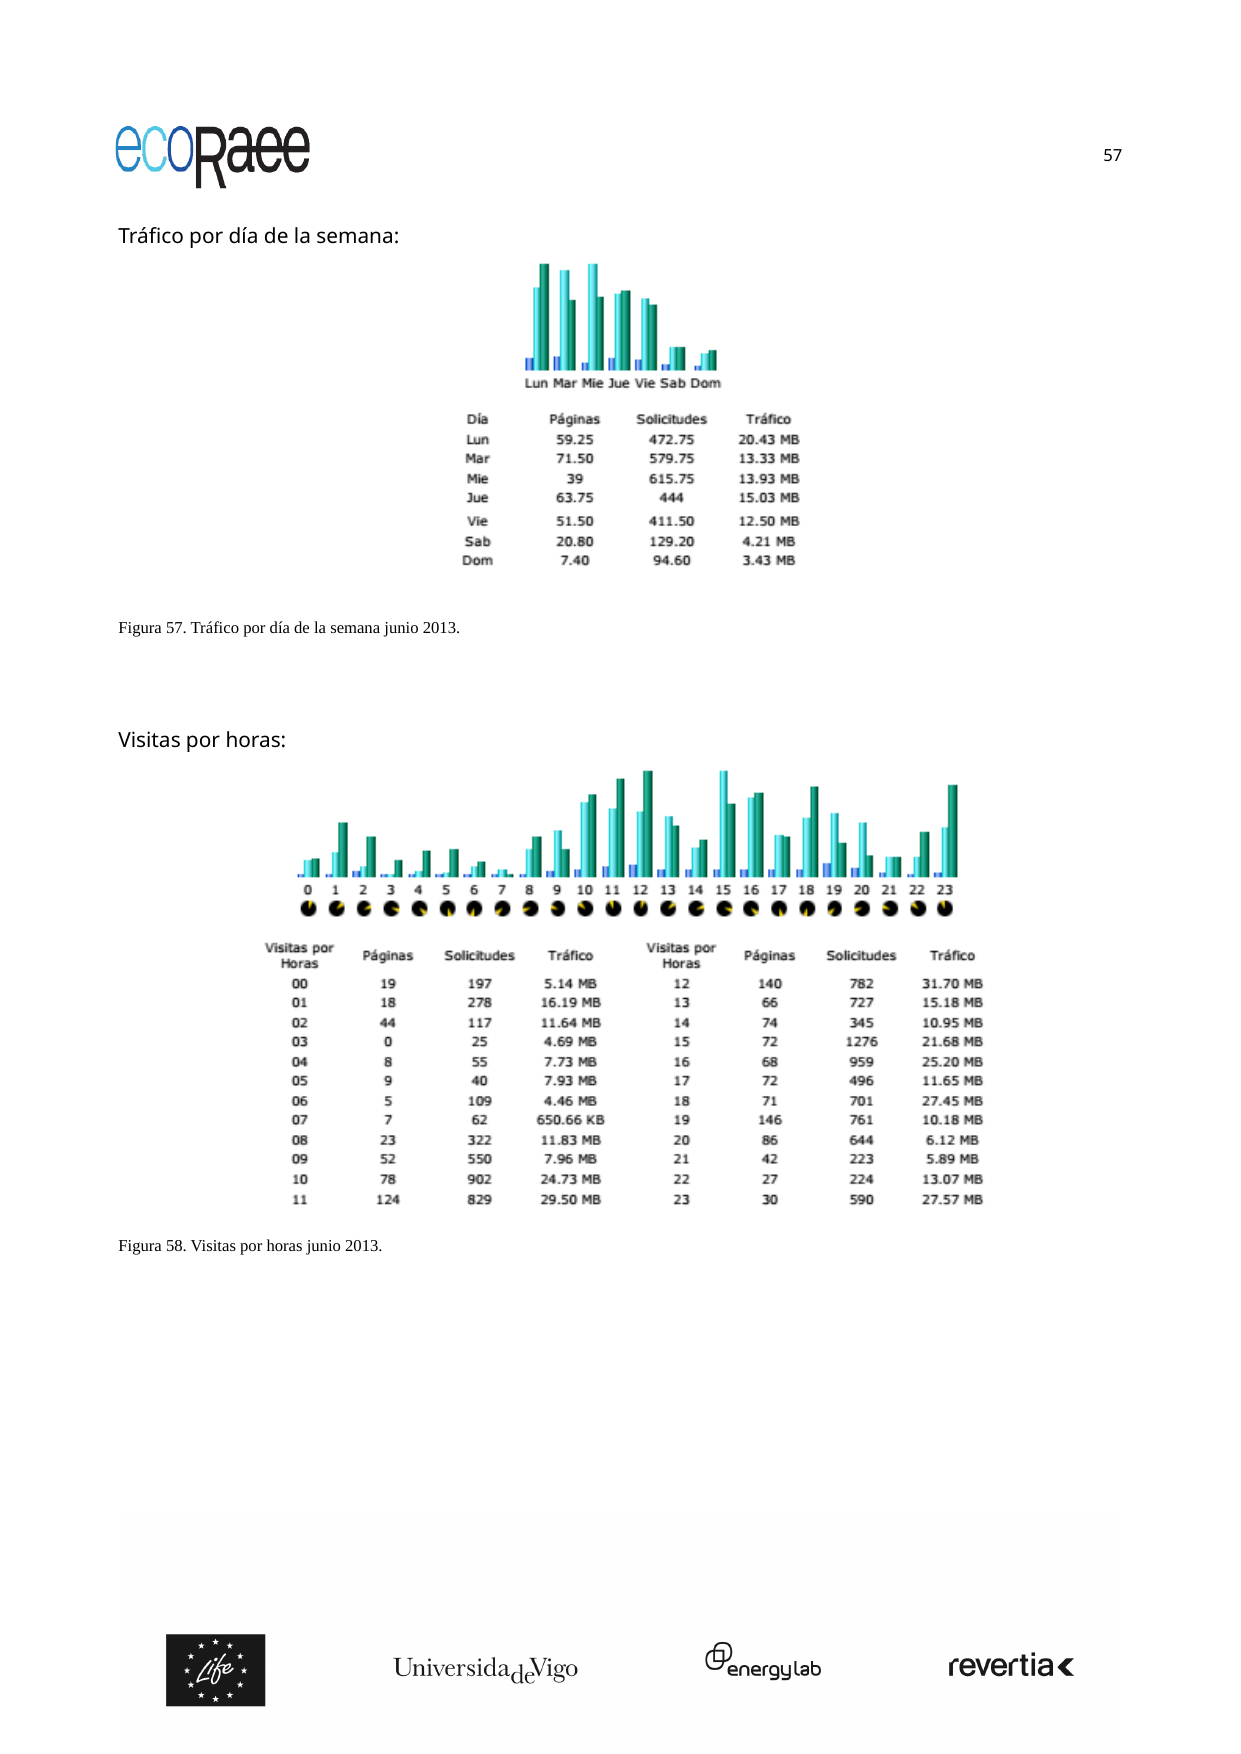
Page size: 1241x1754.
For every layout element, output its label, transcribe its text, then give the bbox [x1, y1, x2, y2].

picture [226, 768, 1014, 1217]
picture [352, 261, 889, 606]
text Figura 58. Visitas por horas junio 2013. [118, 1236, 1122, 1255]
text Visitas por horas: [118, 725, 1122, 753]
picture [118, 1514, 1123, 1754]
text Figura 57. Tráfico por día de la semana junio 2013. [118, 618, 1122, 637]
picture [114, 124, 311, 190]
text Tráfico por día de la semana: [118, 221, 1122, 250]
